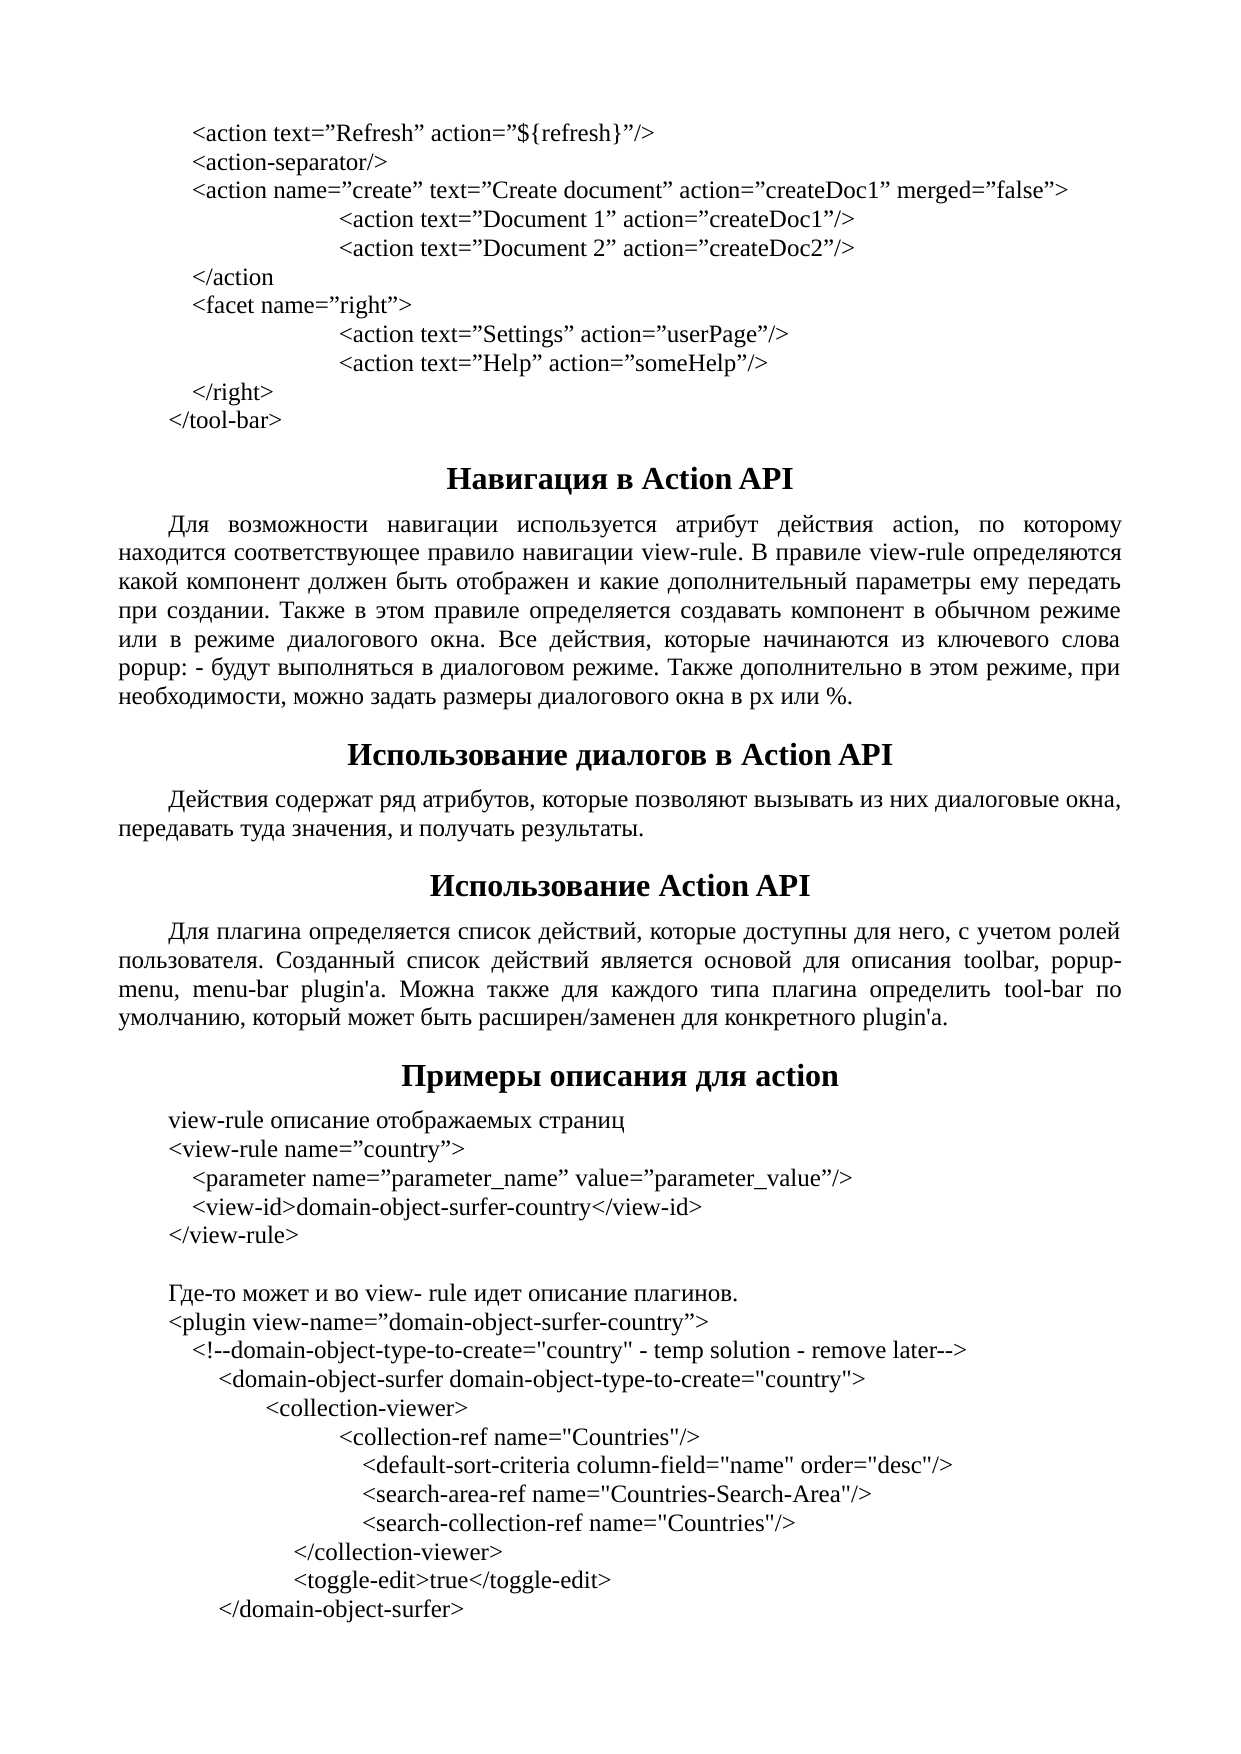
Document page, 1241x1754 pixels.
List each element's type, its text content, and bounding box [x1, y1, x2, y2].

text Где-то может и во view- rule идет описание плагинов. [118, 1278, 1122, 1307]
text </domain-object-surfer> [118, 1594, 1122, 1623]
text <domain-object-surfer domain-object-type-to-create="country"> [118, 1364, 1122, 1393]
text <toggle-edit>true</toggle-edit> [118, 1566, 1122, 1594]
text <action name=”create” text=”Create document” action=”createDoc1” merged=”false”> [118, 176, 1122, 204]
text <collection-viewer> [118, 1393, 1122, 1422]
text <default-sort-criteria column-field="name" order="desc"/> [118, 1451, 1122, 1479]
text <action text=”Document 1” action=”createDoc1”/> [118, 204, 1122, 233]
text <action text=”Refresh” action=”${refresh}”/> [118, 118, 1122, 147]
text <action-separator/> [118, 147, 1122, 176]
text </action [118, 262, 1122, 291]
text </tool-bar> [118, 406, 1122, 434]
text Для возможности навигации используется атрибут действия action, по которому находится соответствующее правило навигации view-rule. В правиле view-rule определяются какой компонент должен быть отображен и какие дополнительный параметры ему передать при создании. Также в этом правиле определяется создавать компонент в обычном режиме или в режиме диалогового окна. Все действия, которые начинаются из ключевого слова popup: - будут выполняться в диалоговом режиме. Также дополнительно в этом режиме, при необходимости, можно задать размеры диалогового окна в px или %. [118, 509, 1122, 710]
text Действия содержат ряд атрибутов, которые позволяют вызывать из них диалоговые окна, передавать туда значения, и получать результаты. [118, 784, 1122, 842]
text <action text=”Document 2” action=”createDoc2”/> [118, 233, 1122, 262]
text view-rule описание отображаемых страниц [118, 1106, 1122, 1134]
text <view-id>domain-object-surfer-country</view-id> [118, 1192, 1122, 1221]
text <view-rule name=”country”> [118, 1134, 1122, 1163]
text </collection-viewer> [118, 1537, 1122, 1566]
subtitle Использование диалогов в Action API [118, 735, 1122, 772]
text <action text=”Settings” action=”userPage”/> [118, 319, 1122, 348]
text <search-collection-ref name="Countries"/> [118, 1508, 1122, 1537]
subtitle Использование Action API [118, 867, 1122, 904]
text <search-area-ref name="Countries-Search-Area"/> [118, 1479, 1122, 1508]
text <!--domain-object-type-to-create="country" - temp solution - remove later--> [118, 1336, 1122, 1364]
text <parameter name=”parameter_name” value=”parameter_value”/> [118, 1163, 1122, 1192]
text Для плагина определяется список действий, которые доступны для него, с учетом ролей пользователя. Созданный список действий является основой для описания toolbar, popup-menu, menu-bar plugin'a. Можна также для каждого типа плагина определить tool-bar по умолчанию, который может быть расширен/заменен для конкретного plugin'a. [118, 916, 1122, 1031]
text </view-rule> [118, 1221, 1122, 1249]
text <plugin view-name=”domain-object-surfer-country”> [118, 1307, 1122, 1336]
text <collection-ref name="Countries"/> [118, 1422, 1122, 1451]
text <action text=”Help” action=”someHelp”/> [118, 348, 1122, 377]
text </right> [118, 377, 1122, 406]
subtitle Примеры описания для action [118, 1056, 1122, 1093]
text <facet name=”right”> [118, 291, 1122, 319]
subtitle Навигация в Action API [118, 459, 1122, 496]
